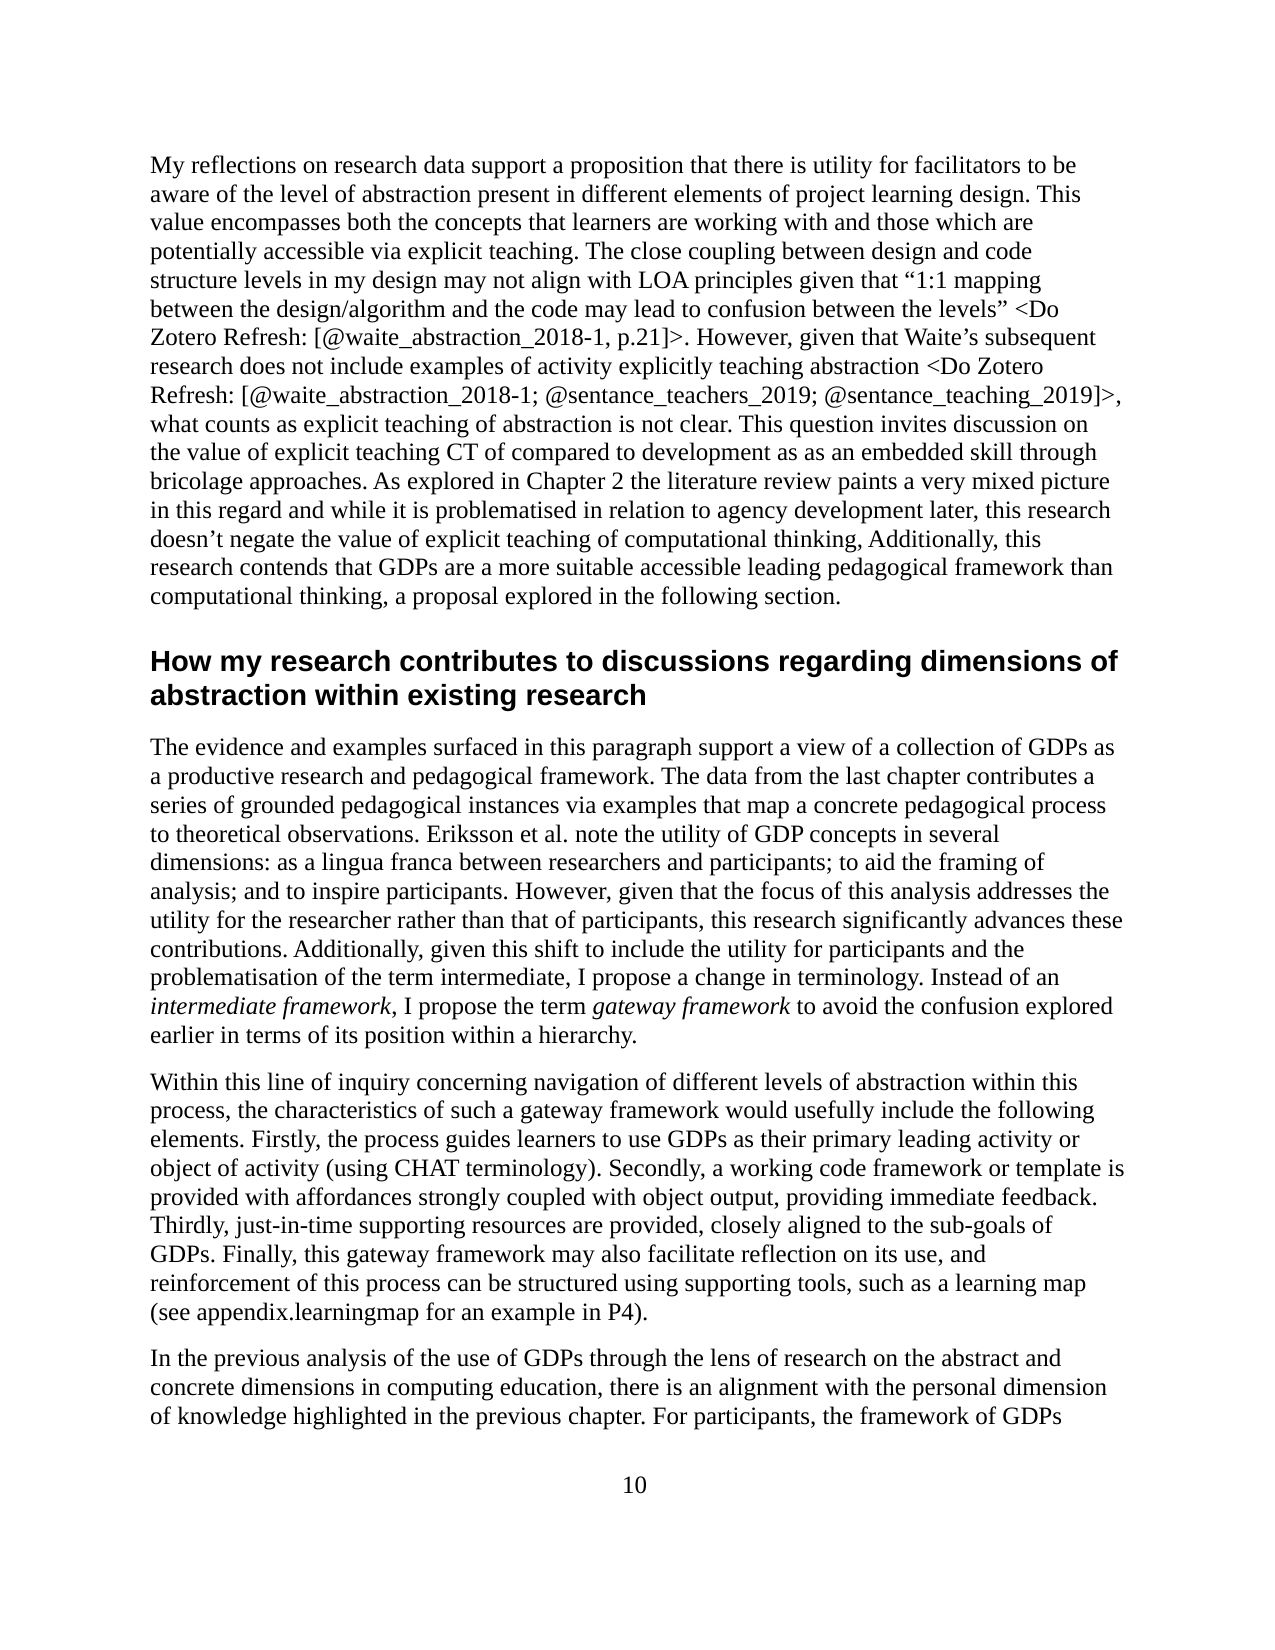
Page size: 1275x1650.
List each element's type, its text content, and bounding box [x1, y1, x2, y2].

text Within this line of inquiry concerning navigation of different levels of abstraction within this process, the characteristics of such a gateway framework would usefully include the following elements. Firstly, the process guides learners to use GDPs as their primary leading activity or object of activity (using CHAT terminology). Secondly, a working code framework or template is provided with affordances strongly coupled with object output, providing immediate feedback. Thirdly, just-in-time supporting resources are provided, closely aligned to the sub-goals of GDPs. Finally, this gateway framework may also facilitate reflection on its use, and reinforcement of this process can be structured using supporting tools, such as a learning map (see appendix.learningmap for an example in P4). [150, 1067, 1125, 1325]
text In the previous analysis of the use of GDPs through the lens of research on the abstract and concrete dimensions in computing education, there is an alignment with the personal dimension of knowledge highlighted in the previous chapter. For participants, the framework of GDPs [150, 1343, 1125, 1429]
text My reflections on research data support a proposition that there is utility for facilitators to be aware of the level of abstraction present in different elements of project learning design. This value encompasses both the concepts that learners are working with and those which are potentially accessible via explicit teaching. The close coupling between design and code structure levels in my design may not align with LOA principles given that “1:1 mapping between the design/algorithm and the code may lead to confusion between the levels” <Do Zotero Refresh: [@waite_abstraction_2018-1, p.21]>. However, given that Waite’s subsequent research does not include examples of activity explicitly teaching abstraction <Do Zotero Refresh: [@waite_abstraction_2018-1; @sentance_teachers_2019; @sentance_teaching_2019]>, what counts as explicit teaching of abstraction is not clear. This question invites discussion on the value of explicit teaching CT of compared to development as as an embedded skill through bricolage approaches. As explored in Chapter 2 the literature review paints a very mixed picture in this regard and while it is problematised in relation to agency development later, this research doesn’t negate the value of explicit teaching of computational thinking, Additionally, this research contends that GDPs are a more suitable accessible leading pedagogical framework than computational thinking, a proposal explored in the following section. [150, 150, 1125, 610]
subtitle How my research contributes to discussions regarding dimensions of abstraction within existing research [150, 644, 1125, 711]
text The evidence and examples surfaced in this paragraph support a view of a collection of GDPs as a productive research and pedagogical framework. The data from the last chapter contributes a series of grounded pedagogical instances via examples that map a concrete pedagogical process to theoretical observations. Eriksson et al. note the utility of GDP concepts in several dimensions: as a lingua franca between researchers and participants; to aid the framing of analysis; and to inspire participants. However, given that the focus of this analysis addresses the utility for the researcher rather than that of participants, this research significantly advances these contributions. Additionally, given this shift to include the utility for participants and the problematisation of the term intermediate, I propose a change in terminology. Instead of an intermediate framework, I propose the term gateway framework to avoid the confusion explored earlier in terms of its position within a hierarchy. [150, 732, 1125, 1049]
